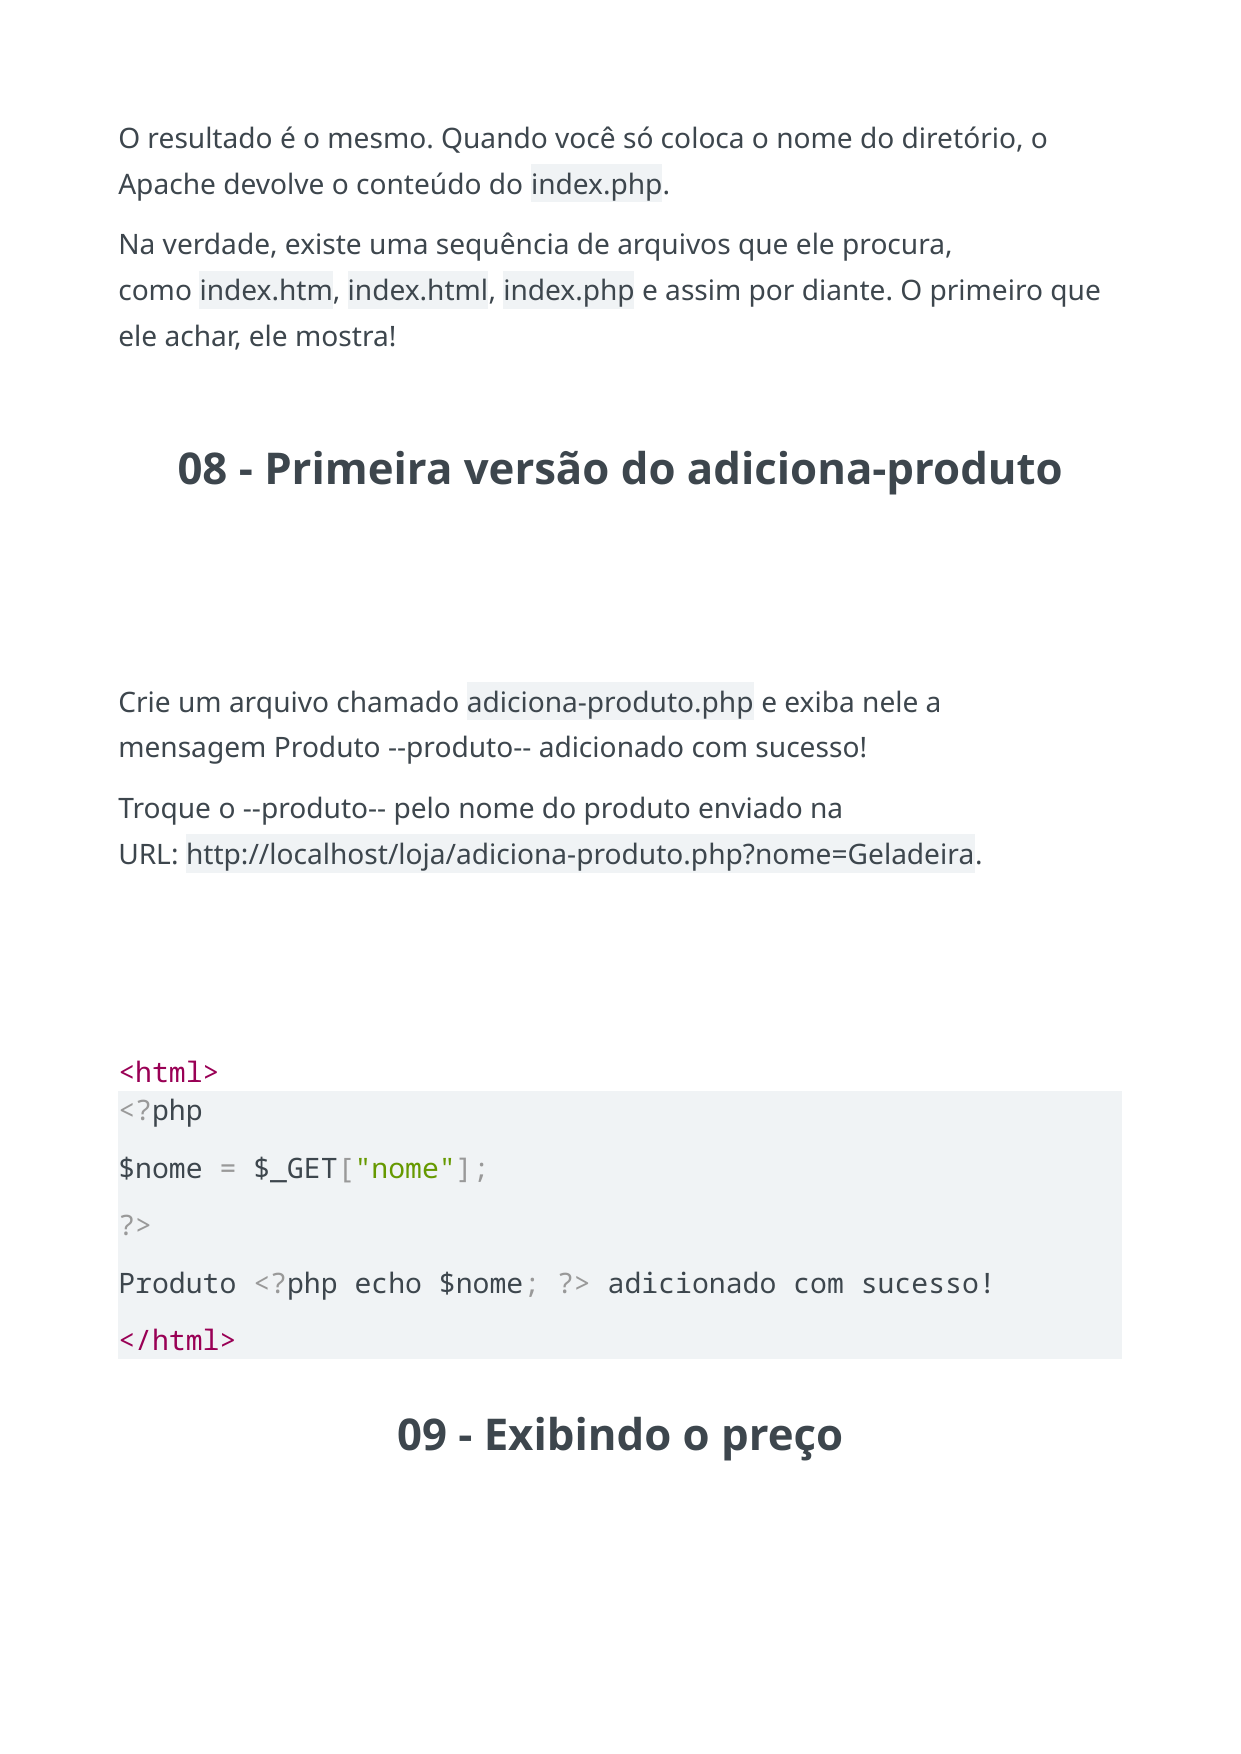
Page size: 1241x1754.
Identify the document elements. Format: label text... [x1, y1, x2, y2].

subtitle 08 - Primeira versão do adiciona-produto [118, 438, 1122, 497]
text O resultado é o mesmo. Quando você só coloca o nome do diretório, o Apache devolve o conteúdo do index.php. [118, 118, 1122, 202]
text Produto <?php echo $nome; ?> adicionado com sucesso! [118, 1263, 1122, 1301]
text ?> [118, 1206, 1122, 1244]
text <html> [118, 1052, 1122, 1091]
text Troque o --produto-- pelo nome do produto enviado na URL: http://localhost/loja/adiciona-produto.php?nome=Geladeira. [118, 788, 1122, 873]
subtitle 09 - Exibindo o preço [118, 1403, 1122, 1463]
text Crie um arquivo chamado adiciona-produto.php e exiba nele a mensagem Produto --produto-- adicionado com sucesso! [118, 682, 1122, 766]
text Na verdade, existe uma sequência de arquivos que ele procura, como index.htm, index.html, index.php e assim por diante. O primeiro que ele achar, ele mostra! [118, 224, 1122, 355]
text <?php [118, 1091, 1122, 1129]
text </html> [118, 1321, 1122, 1359]
text $nome = $_GET["nome"]; [118, 1148, 1122, 1186]
